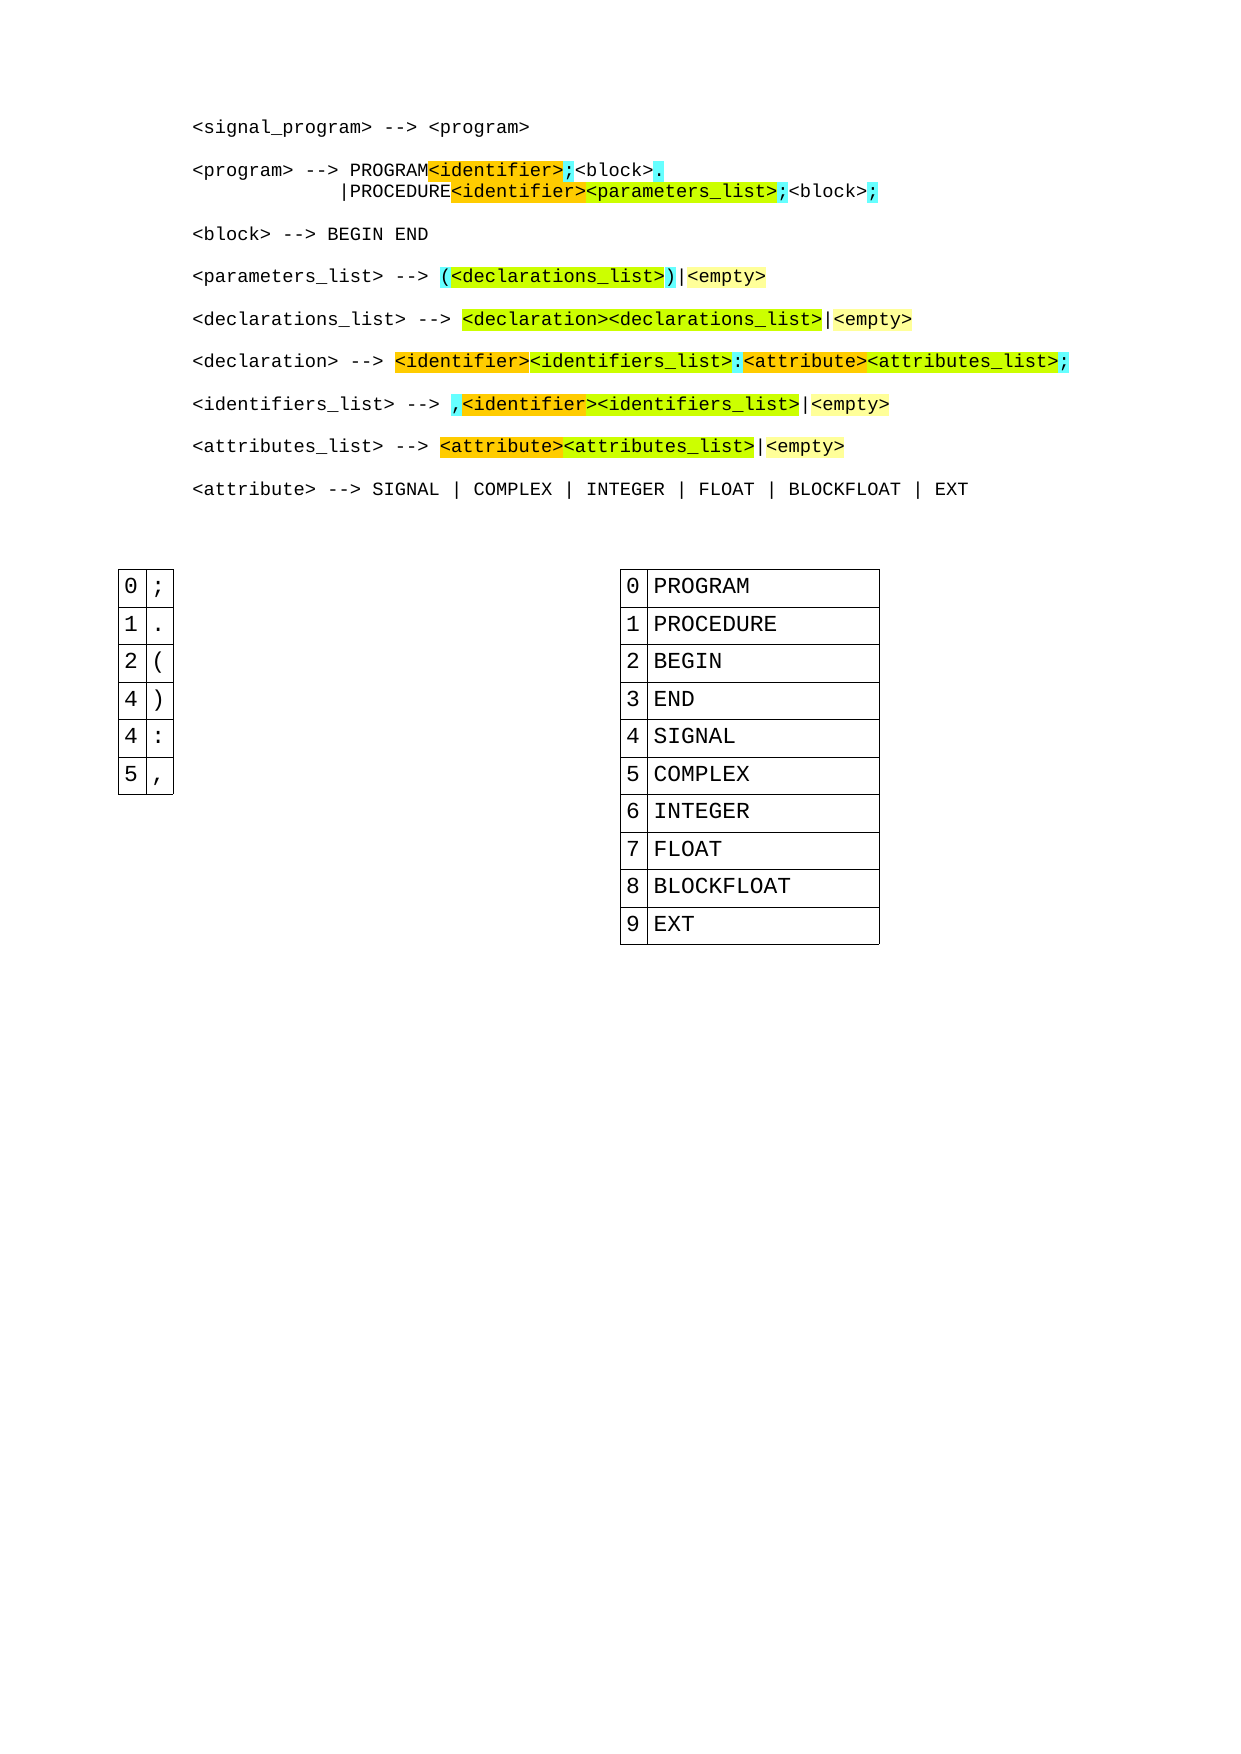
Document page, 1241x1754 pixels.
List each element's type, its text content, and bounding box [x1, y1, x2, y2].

table_cell SIGNAL [648, 720, 879, 757]
table_cell 4 [119, 720, 146, 757]
table_cell BEGIN [648, 645, 879, 682]
table_cell 3 [621, 683, 647, 719]
table_cell 5 [621, 758, 647, 794]
table_cell 2 [621, 645, 647, 682]
text <block> --> BEGIN END [118, 224, 1122, 246]
table_header 0 [119, 570, 146, 607]
table_cell : [147, 720, 173, 757]
table_cell 2 [119, 645, 146, 682]
table_cell 5 [119, 758, 146, 794]
table_cell END [648, 683, 879, 719]
text <declarations_list> --> <declaration><declarations_list>|<empty> [118, 309, 1122, 331]
table_cell 8 [621, 870, 647, 907]
table_cell BLOCKFLOAT [648, 870, 879, 907]
table_cell ) [147, 683, 173, 719]
table_header PROGRAM [648, 570, 879, 607]
text <parameters_list> --> (<declarations_list>)|<empty> [118, 267, 1122, 288]
table_header ; [147, 570, 173, 607]
table_cell INTEGER [648, 795, 879, 832]
table_cell FLOAT [648, 833, 879, 869]
text <attribute> --> SIGNAL | COMPLEX | INTEGER | FLOAT | BLOCKFLOAT | EXT [118, 479, 1122, 501]
table_cell 4 [621, 720, 647, 757]
table_cell ( [147, 645, 173, 682]
text <program> --> PROGRAM<identifier>;<block>. [118, 161, 1122, 182]
text <identifiers_list> --> ,<identifier><identifiers_list>|<empty> [118, 394, 1122, 416]
table_cell 6 [621, 795, 647, 832]
table_cell 1 [119, 608, 146, 644]
table_cell 4 [119, 683, 146, 719]
text <declaration> --> <identifier><identifiers_list>:<attribute><attributes_list>; [118, 352, 1122, 373]
table_header 0 [621, 570, 647, 607]
table_cell COMPLEX [648, 758, 879, 794]
table_cell 9 [621, 908, 647, 944]
table_cell PROCEDURE [648, 608, 879, 644]
text |PROCEDURE<identifier><parameters_list>;<block>; [118, 182, 1122, 203]
table_cell 1 [621, 608, 647, 644]
text <attributes_list> --> <attribute><attributes_list>|<empty> [118, 437, 1122, 458]
table_cell , [147, 758, 173, 794]
table_cell . [147, 608, 173, 644]
table_cell EXT [648, 908, 879, 944]
text <signal_program> --> <program> [118, 118, 1122, 139]
table_cell 7 [621, 833, 647, 869]
